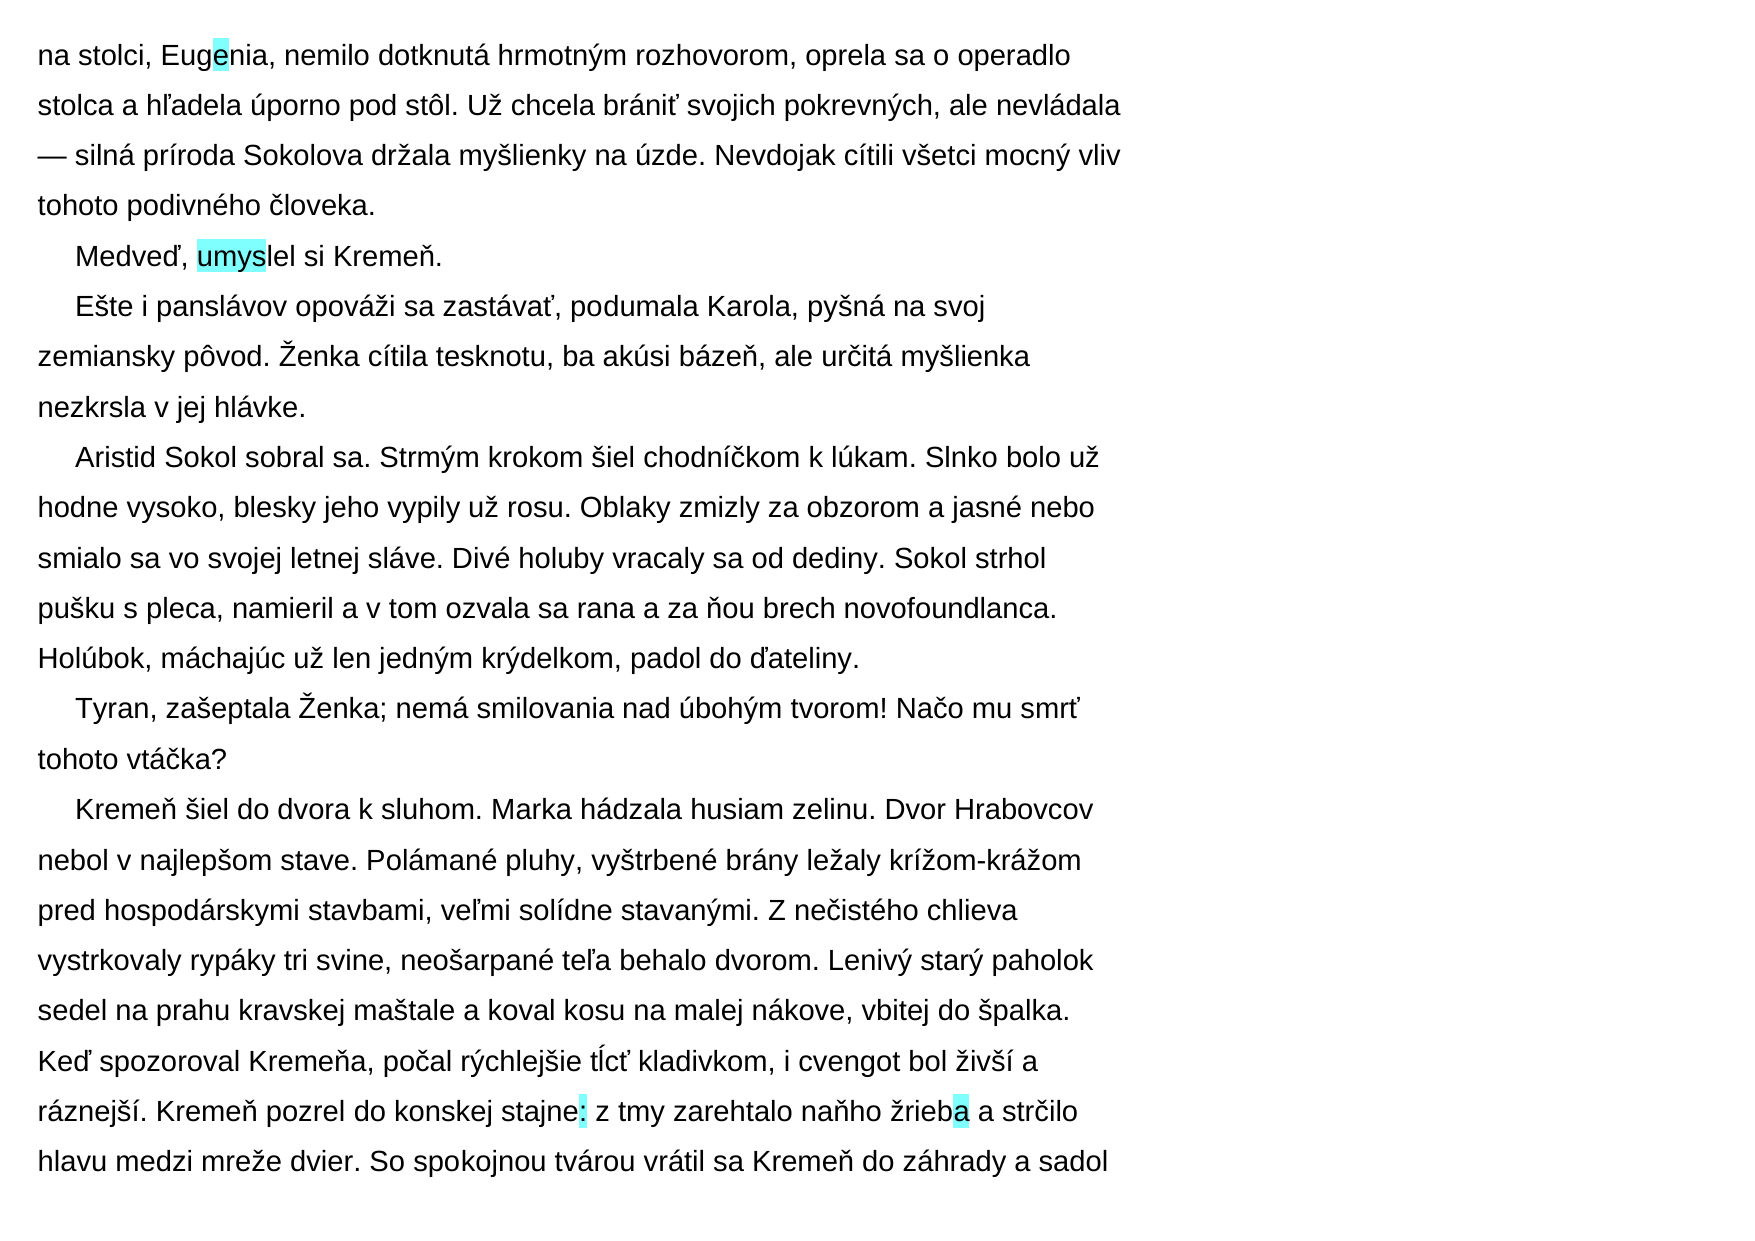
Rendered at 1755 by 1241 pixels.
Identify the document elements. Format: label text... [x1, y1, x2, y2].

text na stolci, Eugenia, nemilo dotknutá hrmotným rozhovorom, oprela sa o operadlo stolca a hľadela úporno pod stôl. Už chcela brániť svojich pokrevných, ale nevládala — silná príroda Sokolova držala myšlienky na úzde. Nevdojak cítili všetci mocný vliv tohoto podivného človeka. [37, 37, 1130, 222]
text Tyran, zašeptala Ženka; nemá smilovania nad úbohým tvorom! Načo mu smrť tohoto vtáčka? [37, 692, 1130, 775]
text Medveď, umyslel si Kremeň. [37, 239, 1130, 272]
text Ešte i panslávov opováži sa zastávať, po­dumala Karola, pyšná na svoj zemiansky pôvod. Ženka cítila tesknotu, ba akúsi bázeň, ale určitá myšlienka nezkrsla v jej hlávke. [37, 289, 1130, 423]
text Aristid Sokol sobral sa. Strmým krokom šiel chodníčkom k lúkam. Slnko bolo už hodne vysoko, blesky jeho vypily už rosu. Oblaky zmizly za obzorom a jasné nebo smialo sa vo svojej letnej sláve. Divé holuby vracaly sa od dediny. Sokol strhol pušku s pleca, namieril a v tom ozvala sa rana a za ňou brech novofoundlanca. Holúbok, máchajúc už len jedným krýdelkom, padol do ďateliny. [37, 440, 1130, 675]
text Kremeň šiel do dvora k sluhom. Marka hádzala husiam zelinu. Dvor Hrabovcov nebol v najlepšom stave. Polámané pluhy, vyštrbené brány ležaly krížom-krážom pred hospodárskymi stavbami, veľmi solídne stavanými. Z nečistého chlieva vystrkovaly rypáky tri svine, neošarpané teľa behalo dvorom. Lenivý starý paholok sedel na prahu kravskej maštale a koval kosu na malej nákove, vbitej do špalka. Keď spozo­roval Kremeňa, počal rýchlejšie tĺcť kladivkom, i cvengot bol živší a ráznejší. Kremeň pozrel do konskej stajne: z tmy zarehtalo naňho žrieba a strčilo hlavu medzi mreže dvier. So spo­kojnou tvárou vrátil sa Kremeň do záhrady a sadol [37, 792, 1130, 1178]
